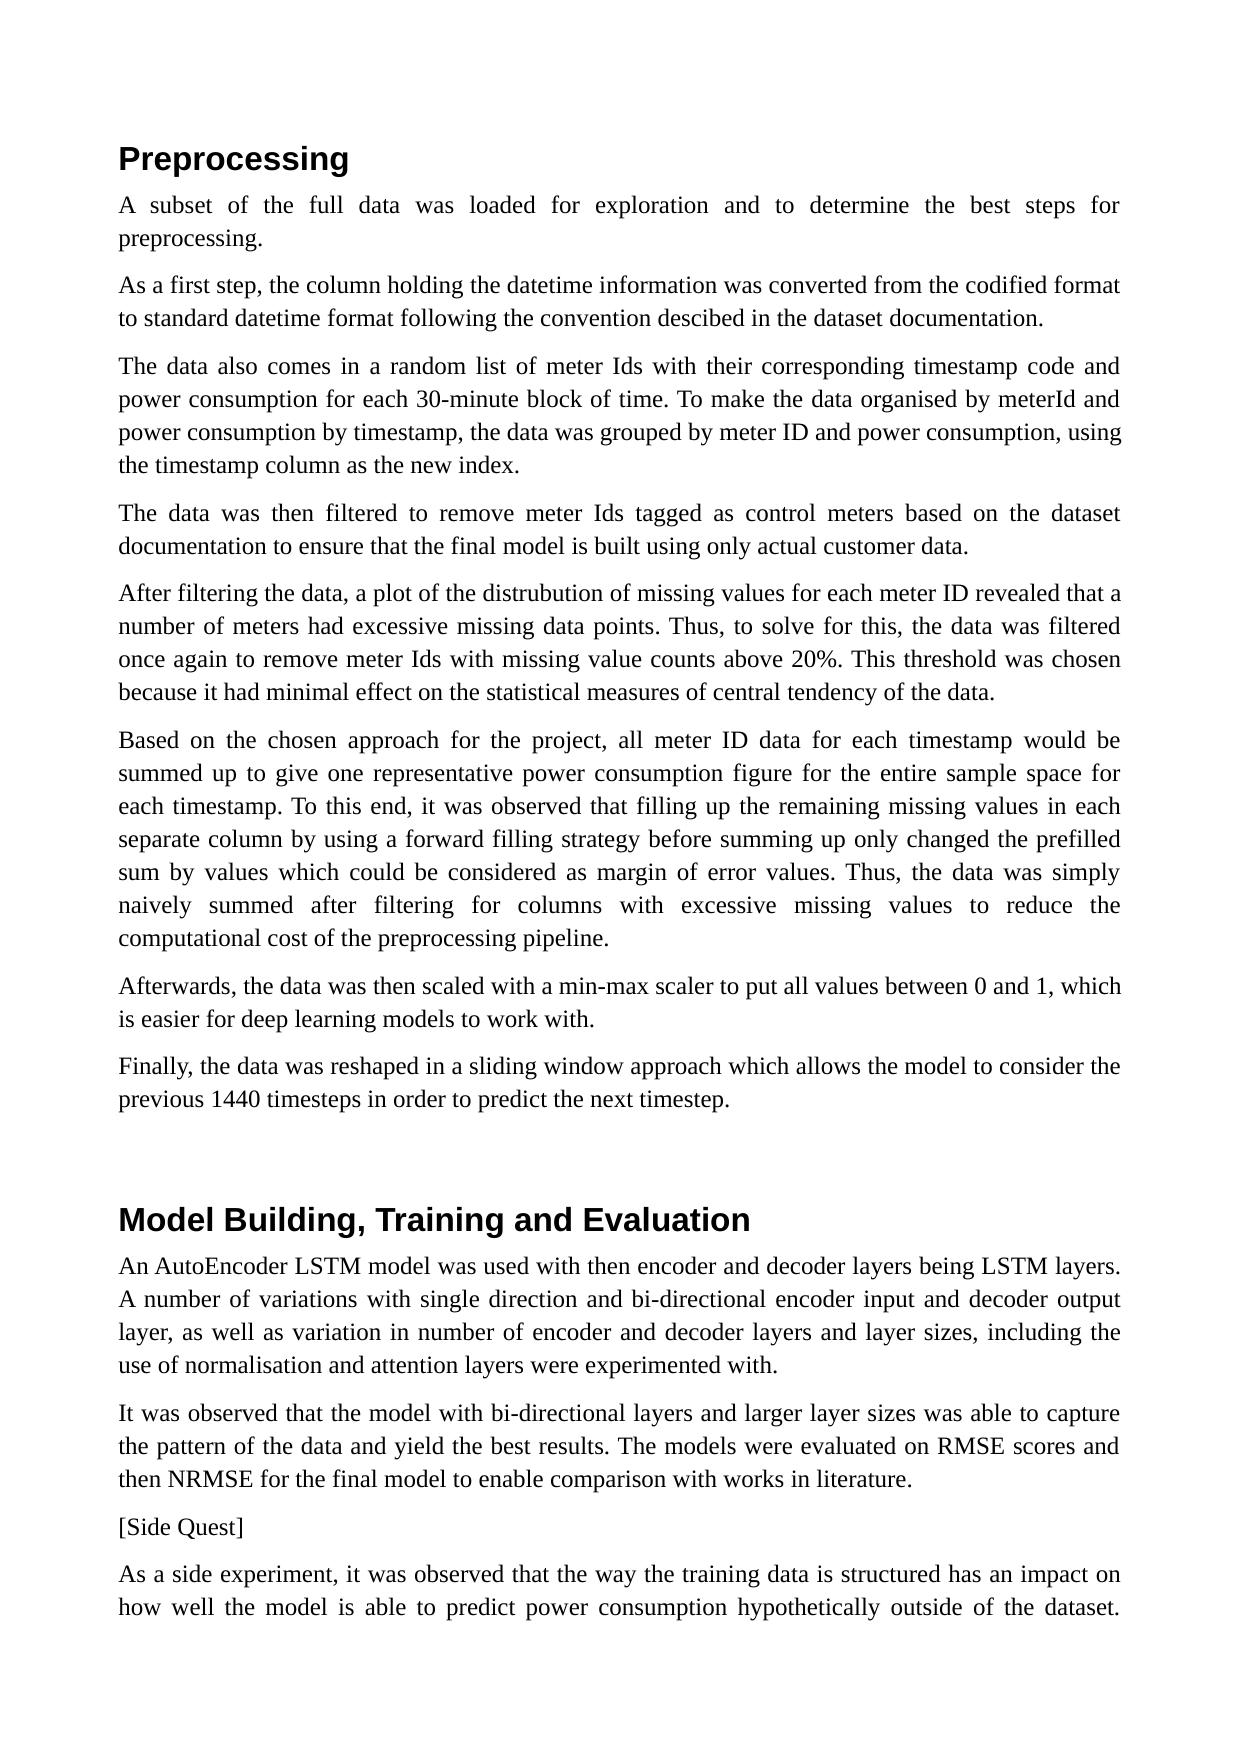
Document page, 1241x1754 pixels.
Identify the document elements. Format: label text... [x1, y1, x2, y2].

text A subset of the full data was loaded for exploration and to determine the best steps for preprocessing. [118, 190, 1122, 252]
text Afterwards, the data was then scaled with a min-max scaler to put all values between 0 and 1, which is easier for deep learning models to work with. [118, 971, 1122, 1033]
subtitle Model Building, Training and Evaluation [118, 1201, 1122, 1239]
text [Side Quest] [118, 1512, 1122, 1541]
text Based on the chosen approach for the project, all meter ID data for each timestamp would be summed up to give one representative power consumption figure for the entire sample space for each timestamp. To this end, it was observed that filling up the remaining missing values in each separate column by using a forward filling strategy before summing up only changed the prefilled sum by values which could be considered as margin of error values. Thus, the data was simply naively summed after filtering for columns with excessive missing values to reduce the computational cost of the preprocessing pipeline. [118, 725, 1122, 952]
text An AutoEncoder LSTM model was used with then encoder and decoder layers being LSTM layers. A number of variations with single direction and bi-directional encoder input and decoder output layer, as well as variation in number of encoder and decoder layers and layer sizes, including the use of normalisation and attention layers were experimented with. [118, 1251, 1122, 1379]
text Finally, the data was reshaped in a sliding window approach which allows the model to consider the previous 1440 timesteps in order to predict the next timestep. [118, 1051, 1122, 1113]
text As a first step, the column holding the datetime information was converted from the codified format to standard datetime format following the convention descibed in the dataset documentation. [118, 271, 1122, 332]
text It was observed that the model with bi-directional layers and larger layer sizes was able to capture the pattern of the data and yield the best results. The models were evaluated on RMSE scores and then NRMSE for the final model to enable comparison with works in literature. [118, 1398, 1122, 1493]
subtitle Preprocessing [118, 139, 1122, 177]
text After filtering the data, a plot of the distrubution of missing values for each meter ID revealed that a number of meters had excessive missing data points. Thus, to solve for this, the data was filtered once again to remove meter Ids with missing value counts above 20%. This threshold was chosen because it had minimal effect on the statistical measures of central tendency of the data. [118, 578, 1122, 706]
text As a side experiment, it was observed that the way the training data is structured has an impact on how well the model is able to predict power consumption hypothetically outside of the dataset. [118, 1559, 1122, 1621]
text The data also comes in a random list of meter Ids with their corresponding timestamp code and power consumption for each 30-minute block of time. To make the data organised by meterId and power consumption by timestamp, the data was grouped by meter ID and power consumption, using the timestamp column as the new index. [118, 351, 1122, 479]
text The data was then filtered to remove meter Ids tagged as control meters based on the dataset documentation to ensure that the final model is built using only actual customer data. [118, 498, 1122, 559]
